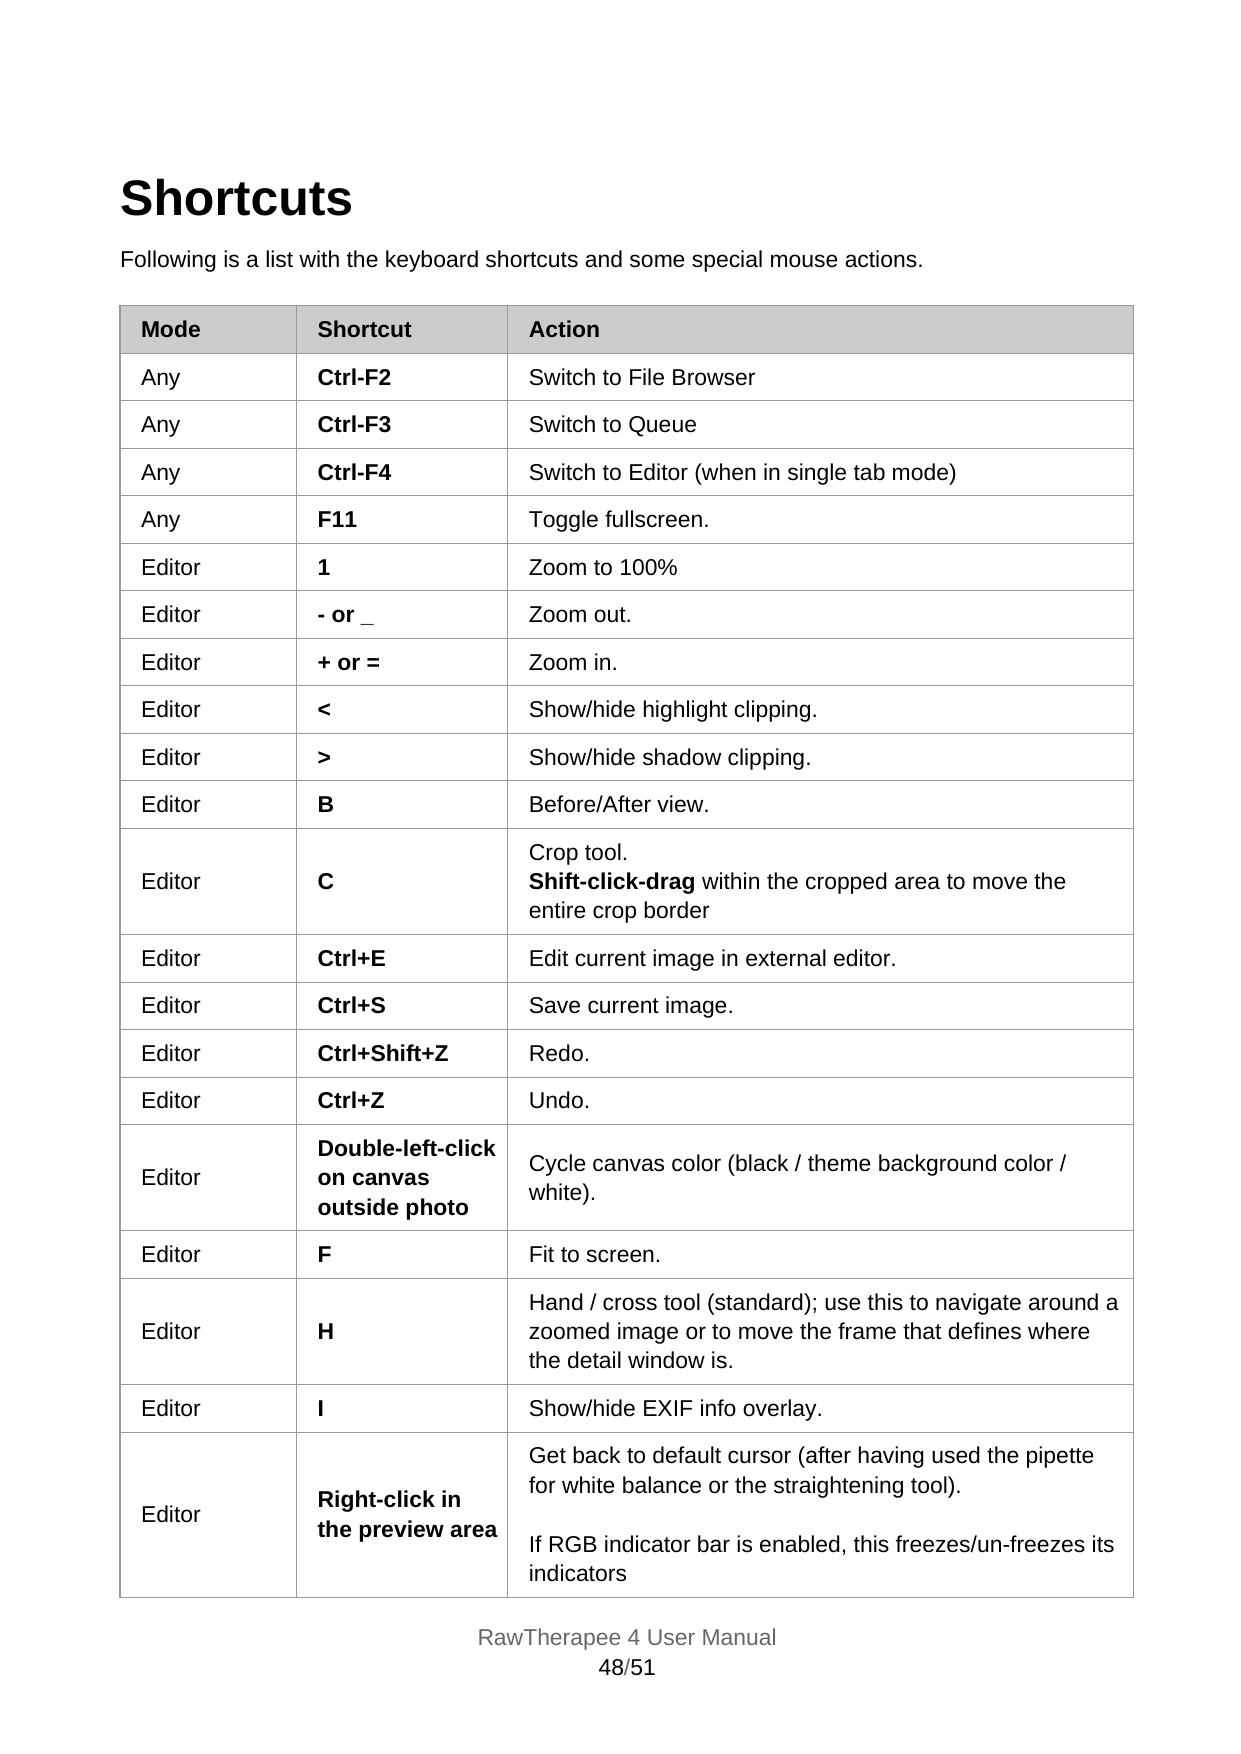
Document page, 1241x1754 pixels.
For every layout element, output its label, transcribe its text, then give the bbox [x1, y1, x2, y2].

table_cell Any [121, 496, 296, 543]
table_cell Editor [121, 829, 296, 934]
text Following is a list with the keyboard shortcuts and some special mouse actions. [120, 247, 1134, 272]
table_header Mode [121, 306, 296, 353]
table_cell Editor [121, 1231, 296, 1278]
table_header Shortcut [297, 306, 507, 353]
table_cell 1 [297, 544, 507, 590]
table_cell I [297, 1385, 507, 1432]
table_cell Fit to screen. [508, 1231, 1133, 1278]
table_cell Right-click in the preview area [297, 1433, 507, 1597]
table_cell H [297, 1279, 507, 1384]
table_cell F11 [297, 496, 507, 543]
table_cell Editor [121, 734, 296, 780]
table_cell Editor [121, 686, 296, 733]
table_cell Editor [121, 1385, 296, 1432]
table_cell Crop tool. Shift-click-drag within the cropped area to move the entire crop border [508, 829, 1133, 934]
table_cell Ctrl+Z [297, 1078, 507, 1124]
table_cell - or _ [297, 591, 507, 638]
table_cell Editor [121, 1125, 296, 1230]
table_cell Editor [121, 544, 296, 590]
table_cell Editor [121, 639, 296, 685]
table_cell Editor [121, 935, 296, 982]
table_cell B [297, 781, 507, 828]
table_cell Any [121, 354, 296, 400]
table_cell Editor [121, 1078, 296, 1124]
table_cell Any [121, 401, 296, 448]
table_cell Switch to Queue [508, 401, 1133, 448]
table_cell Show/hide shadow clipping. [508, 734, 1133, 780]
table_cell Redo. [508, 1030, 1133, 1077]
table_cell Ctrl-F3 [297, 401, 507, 448]
table_cell Before/After view. [508, 781, 1133, 828]
table_cell Get back to default cursor (after having used the pipette for white balance or the straightening tool). If RGB indicator bar is enabled, this freezes/un-freezes its indicators [508, 1433, 1133, 1597]
table_cell C [297, 829, 507, 934]
table_cell Zoom to 100% [508, 544, 1133, 590]
table_cell Switch to File Browser [508, 354, 1133, 400]
table_cell Zoom in. [508, 639, 1133, 685]
table_cell Zoom out. [508, 591, 1133, 638]
table_cell Editor [121, 591, 296, 638]
table_cell Undo. [508, 1078, 1133, 1124]
table_cell Switch to Editor (when in single tab mode) [508, 449, 1133, 495]
table_cell Ctrl-F2 [297, 354, 507, 400]
table_cell Editor [121, 1030, 296, 1077]
table_cell + or = [297, 639, 507, 685]
table_cell Editor [121, 1433, 296, 1597]
table_cell Editor [121, 1279, 296, 1384]
table_cell F [297, 1231, 507, 1278]
table_cell Show/hide highlight clipping. [508, 686, 1133, 733]
table_cell Edit current image in external editor. [508, 935, 1133, 982]
table_cell Ctrl-F4 [297, 449, 507, 495]
table_cell Save current image. [508, 983, 1133, 1029]
table_cell > [297, 734, 507, 780]
table_header Action [508, 306, 1133, 353]
subtitle Shortcuts [120, 170, 1134, 226]
table_cell Editor [121, 983, 296, 1029]
table_cell Toggle fullscreen. [508, 496, 1133, 543]
table_cell Editor [121, 781, 296, 828]
table_cell < [297, 686, 507, 733]
table_cell Hand / cross tool (standard); use this to navigate around a zoomed image or to move the frame that defines where the detail window is. [508, 1279, 1133, 1384]
table_cell Double-left-click on canvas outside photo [297, 1125, 507, 1230]
table_cell Ctrl+E [297, 935, 507, 982]
table_cell Show/hide EXIF info overlay. [508, 1385, 1133, 1432]
table_cell Ctrl+S [297, 983, 507, 1029]
table_cell Cycle canvas color (black / theme background color / white). [508, 1125, 1133, 1230]
table_cell Any [121, 449, 296, 495]
table_cell Ctrl+Shift+Z [297, 1030, 507, 1077]
